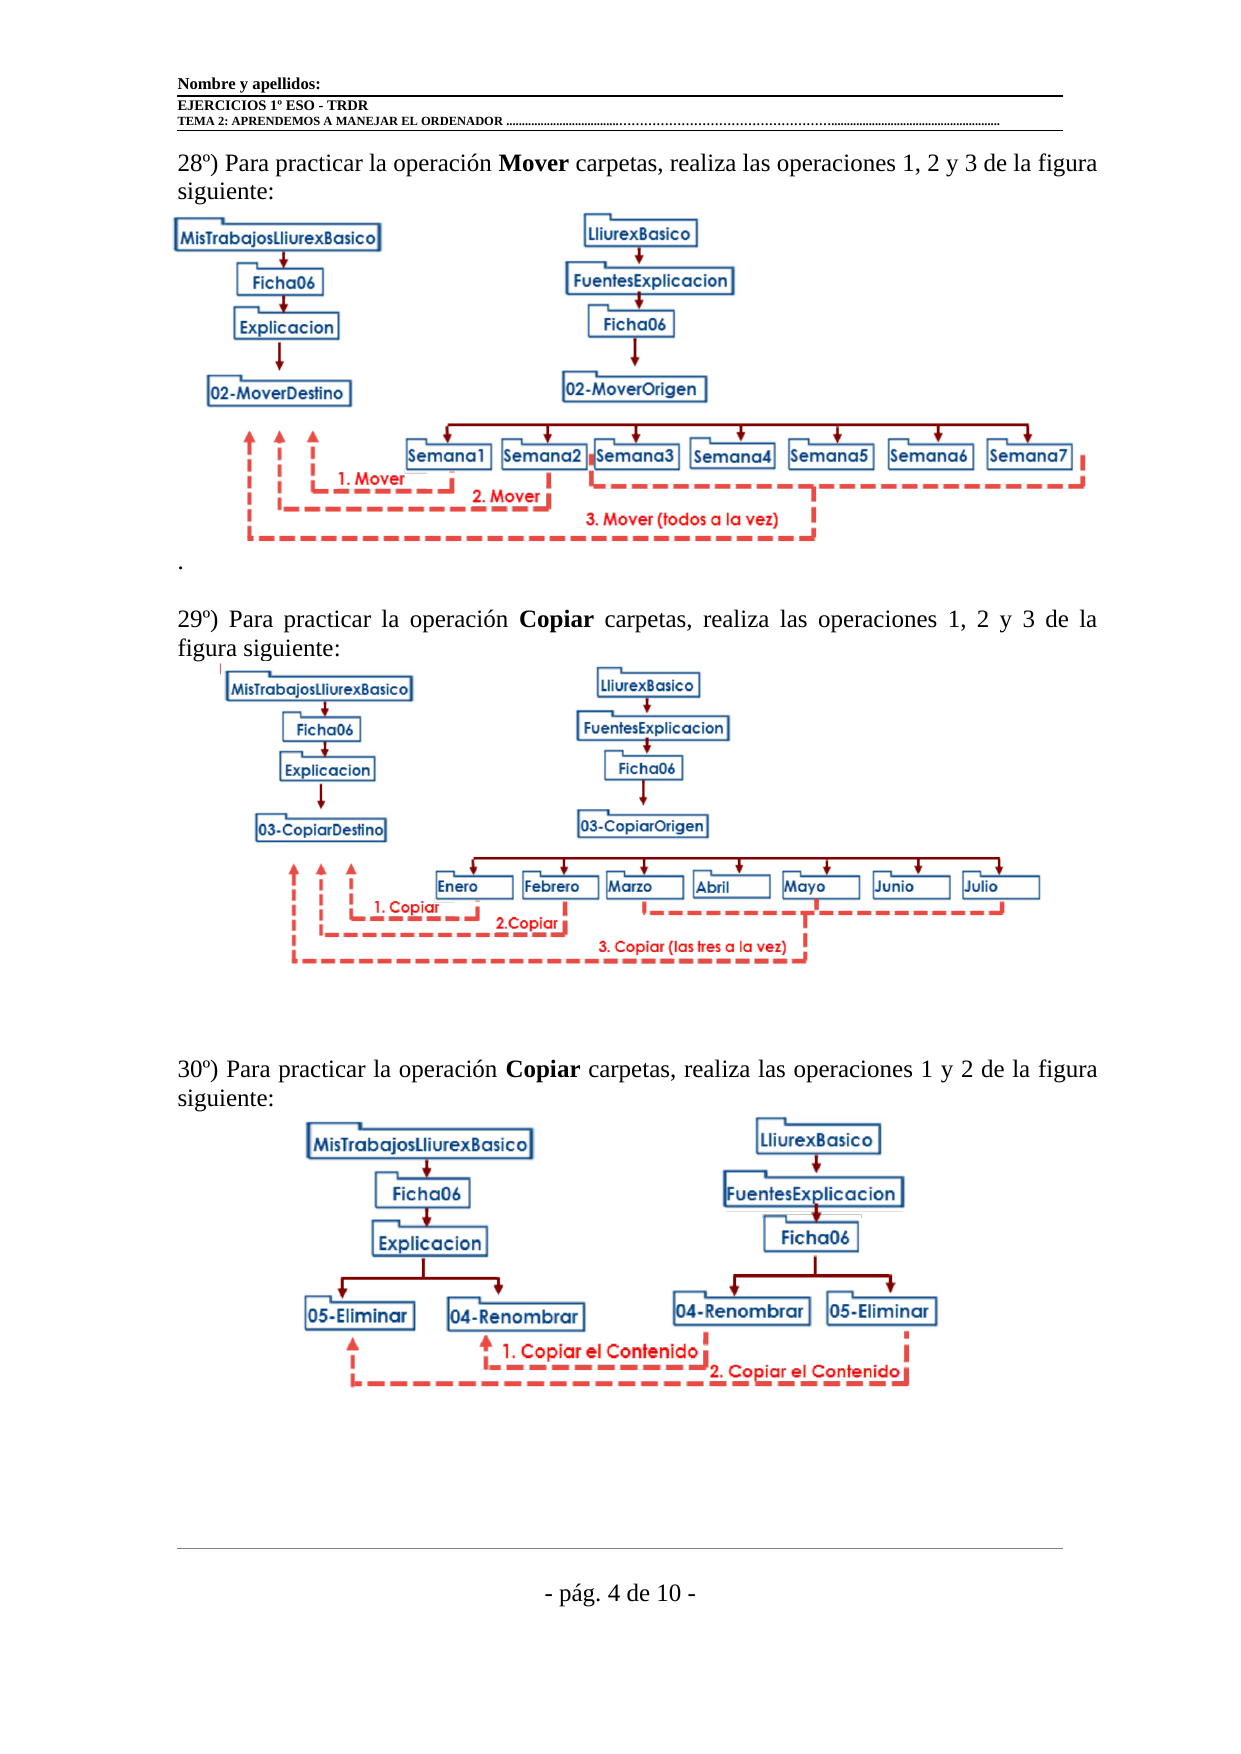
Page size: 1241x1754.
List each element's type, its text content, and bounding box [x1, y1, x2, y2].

picture [169, 205, 1092, 547]
picture [219, 661, 1044, 968]
text 29º) Para practicar la operación Copiar carpetas, realiza las operaciones 1, 2 y 3 de la figura siguiente: [177, 604, 1098, 661]
picture [298, 1111, 942, 1393]
text 30º) Para practicar la operación Copiar carpetas, realiza las operaciones 1 y 2 de la figura siguiente: [177, 1054, 1098, 1112]
text . [177, 205, 1098, 575]
text 28º) Para practicar la operación Mover carpetas, realiza las operaciones 1, 2 y 3 de la figura siguiente: [177, 148, 1098, 205]
